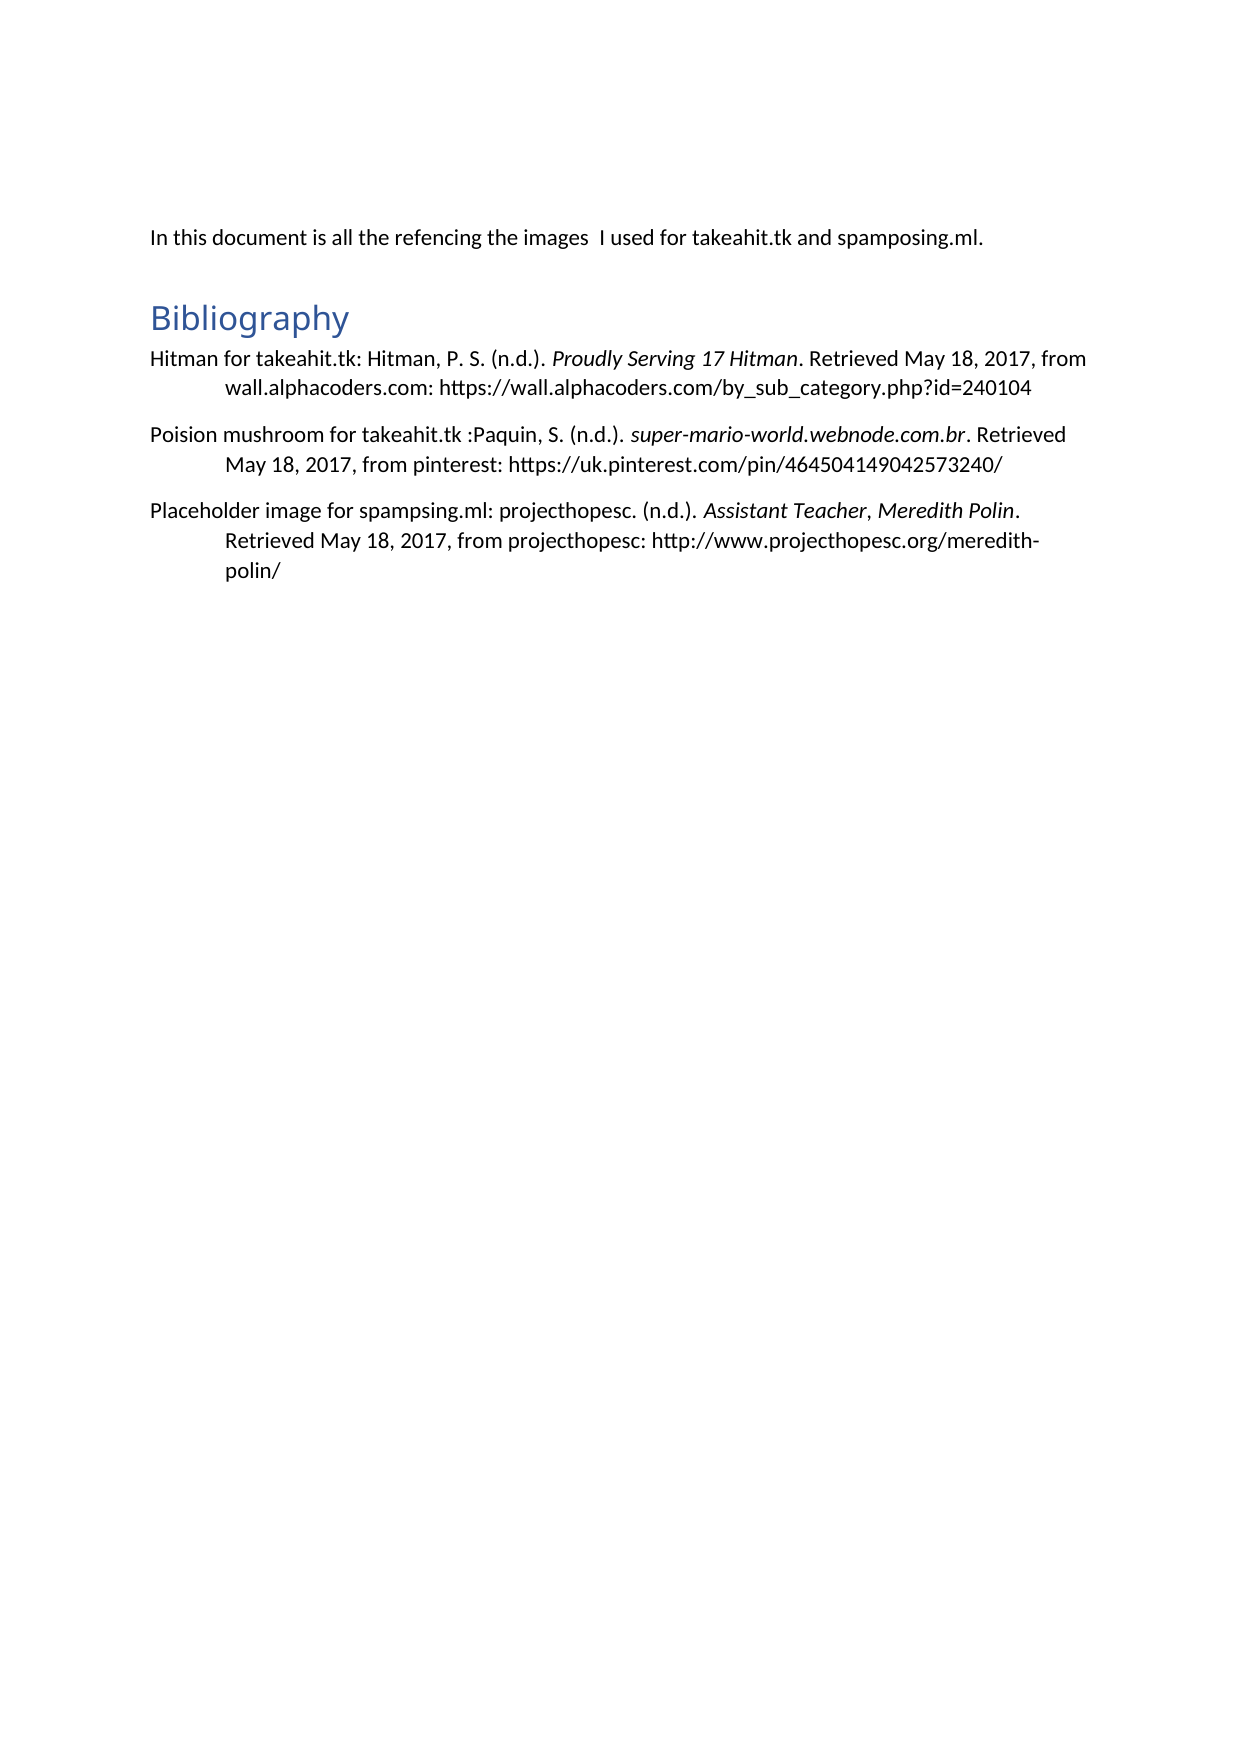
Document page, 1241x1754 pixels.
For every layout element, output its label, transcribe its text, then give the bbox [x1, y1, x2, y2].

text In this document is all the refencing the images I used for takeahit.tk and spamposing.ml. [150, 223, 1090, 252]
text Placeholder image for spampsing.ml: projecthopesc. (n.d.). Assistant Teacher, Meredith Polin. Retrieved May 18, 2017, from projecthopesc: http://www.projecthopesc.org/meredith-polin/ [150, 497, 1090, 584]
subtitle Bibliography [150, 295, 1090, 341]
text Poision mushroom for takeahit.tk :Paquin, S. (n.d.). super-mario-world.webnode.com.br. Retrieved May 18, 2017, from pinterest: https://uk.pinterest.com/pin/464504149042573240/ [150, 420, 1090, 478]
text Hitman for takeahit.tk: Hitman, P. S. (n.d.). Proudly Serving 17 Hitman. Retrieved May 18, 2017, from wall.alphacoders.com: https://wall.alphacoders.com/by_sub_category.php?id=240104 [150, 344, 1090, 402]
